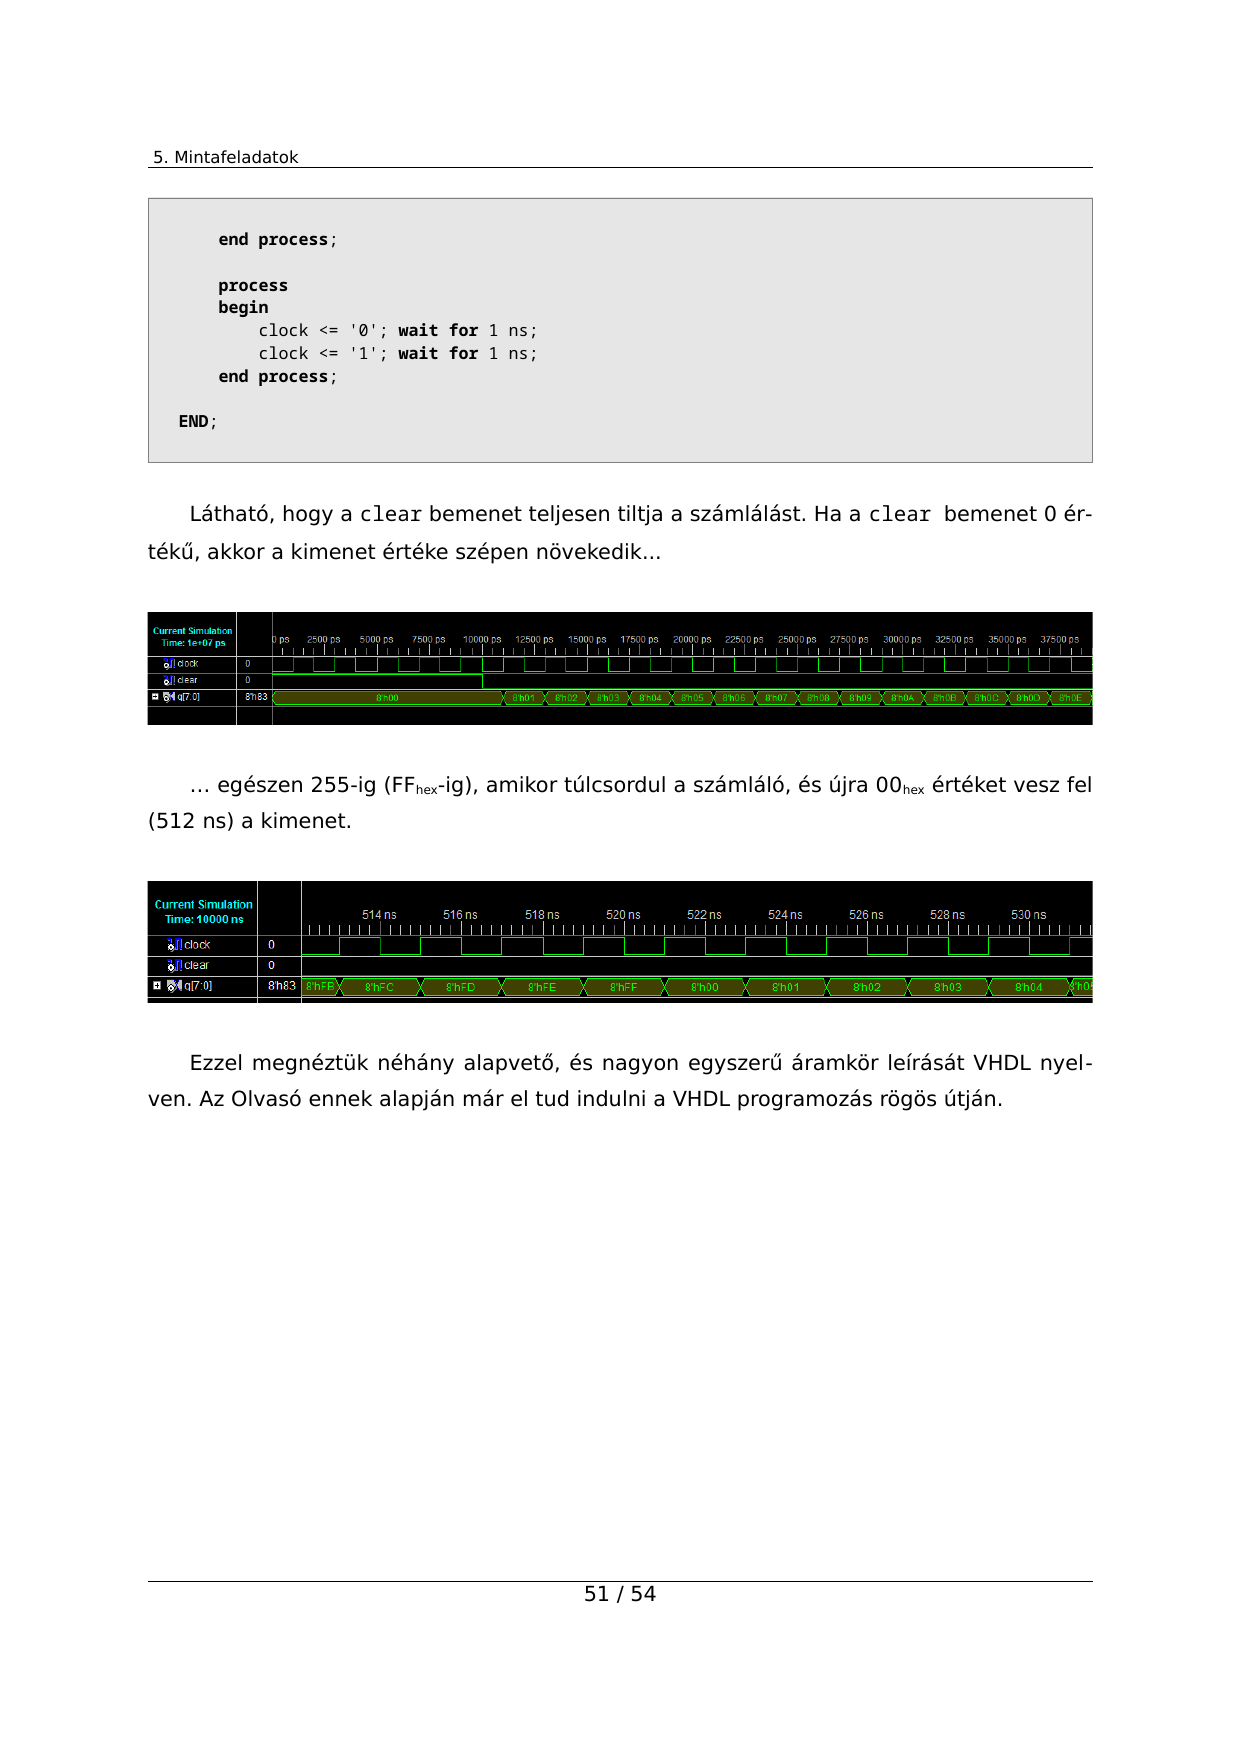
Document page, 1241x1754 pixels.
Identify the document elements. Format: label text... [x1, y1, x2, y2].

text end process; [149, 199, 1092, 220]
picture [147, 881, 1093, 1003]
text process [149, 243, 1092, 266]
text END; [149, 379, 1092, 462]
text begin [149, 266, 1092, 288]
text clock <= '1'; wait for 1 ns; [149, 311, 1092, 334]
text Látható, hogy a clear bemenet teljesen tiltja a számlálást. Ha a clear bemenet 0 ér­tékű, akkor a kimenet értéke szépen növekedik... [148, 499, 1093, 564]
text clock <= '0'; wait for 1 ns; [149, 288, 1092, 311]
text end process; [149, 334, 1092, 356]
text Ezzel megnéztük néhány alapvető, és nagyon egyszerű áramkör leírását VHDL nyel­ven. Az Olvasó ennek alapján már el tud indulni a VHDL programozás rögös útján. [148, 1051, 1093, 1111]
text … egészen 255-ig (FFhex-ig), amikor túlcsordul a számláló, és újra 00hex értéket vesz fel (512 ns) a kimenet. [148, 773, 1093, 833]
picture [147, 612, 1093, 725]
